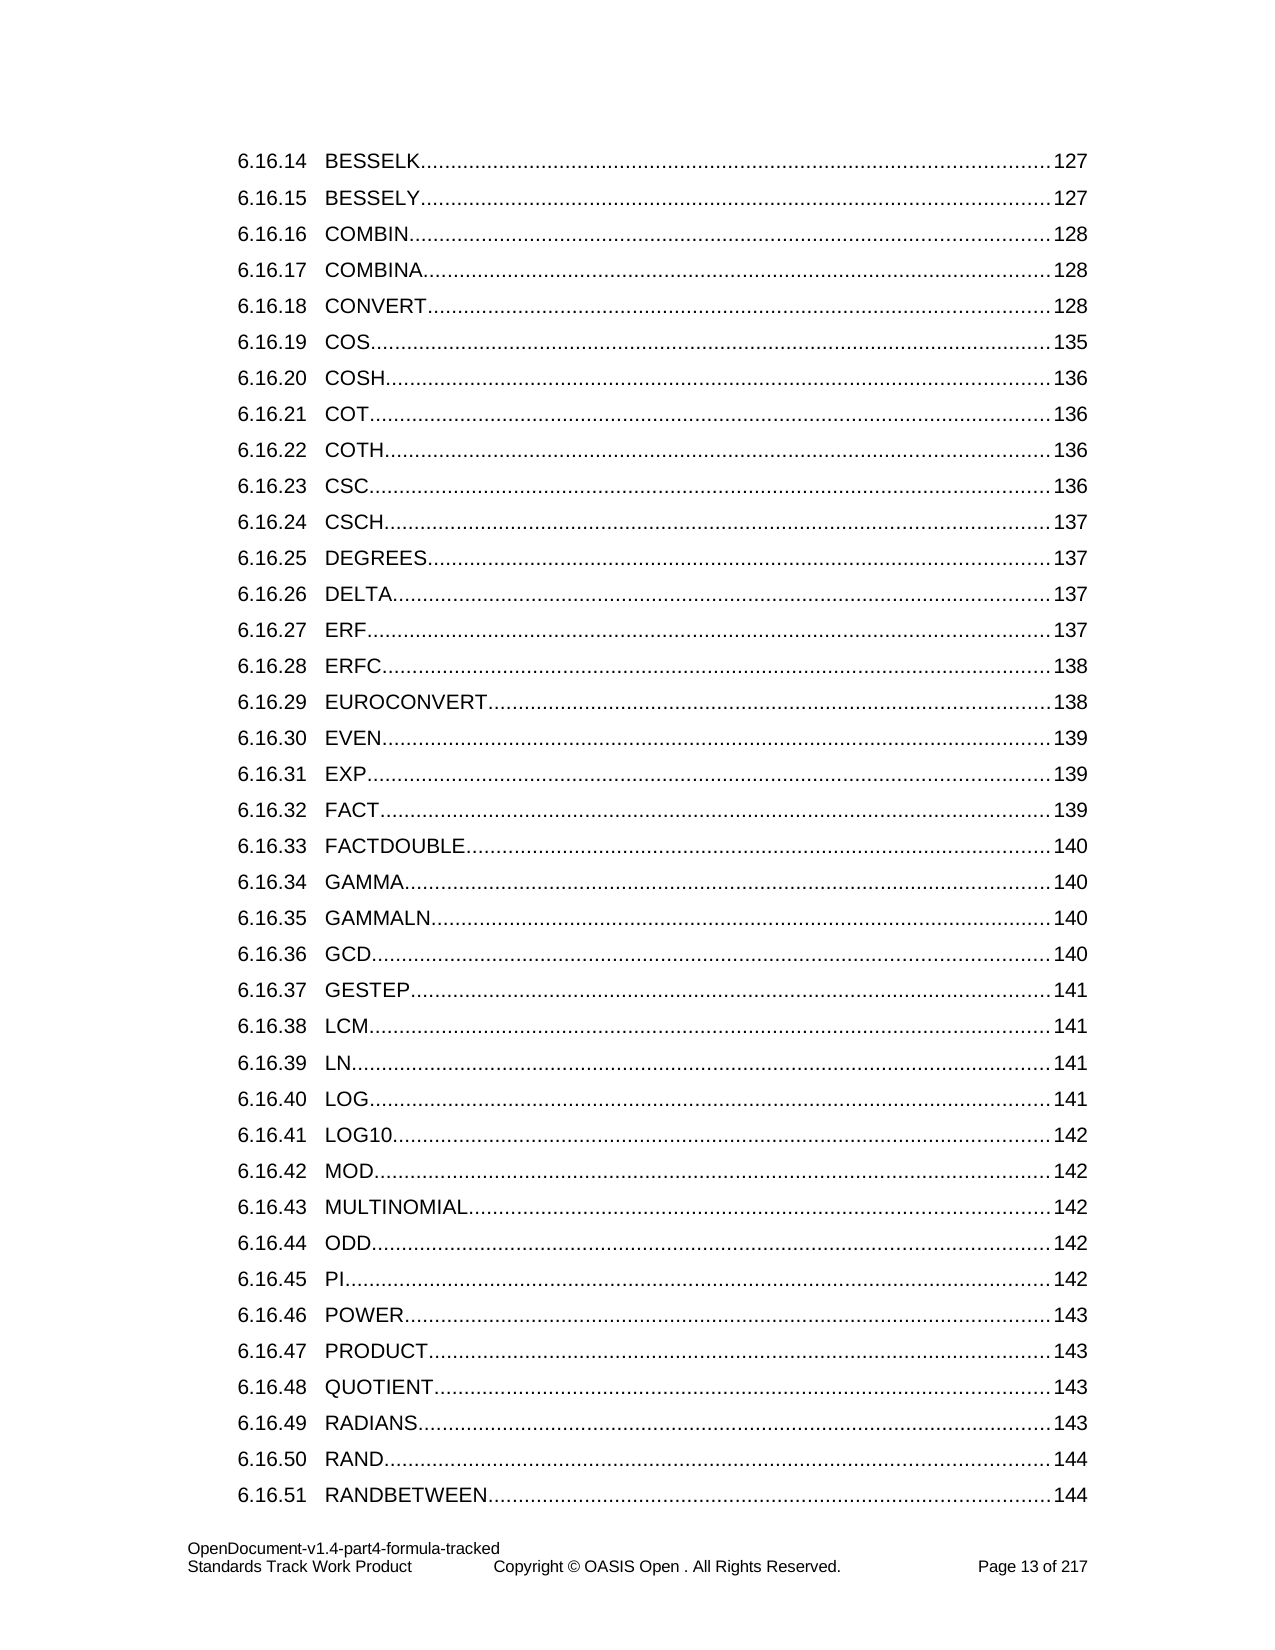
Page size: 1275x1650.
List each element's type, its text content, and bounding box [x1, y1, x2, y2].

text 6.16.17 COMBINA 128 [237, 258, 1088, 282]
text 6.16.48 QUOTIENT 143 [237, 1375, 1088, 1399]
text 6.16.43 MULTINOMIAL 142 [237, 1195, 1088, 1219]
text 6.16.19 COS 135 [237, 330, 1088, 354]
text 6.16.28 ERFC 138 [237, 654, 1088, 678]
text 6.16.26 DELTA 137 [237, 582, 1088, 606]
text 6.16.50 RAND 144 [237, 1447, 1088, 1471]
text 6.16.31 EXP 139 [237, 763, 1088, 786]
text 6.16.46 POWER 143 [237, 1303, 1088, 1327]
text 6.16.29 EUROCONVERT 138 [237, 691, 1088, 714]
text 6.16.35 GAMMALN 140 [237, 907, 1088, 930]
text 6.16.23 CSC 136 [237, 474, 1088, 498]
text 6.16.49 RADIANS 143 [237, 1411, 1088, 1435]
text 6.16.45 PI 142 [237, 1267, 1088, 1291]
text 6.16.42 MOD 142 [237, 1159, 1088, 1183]
text 6.16.15 BESSELY 127 [237, 186, 1088, 209]
text 6.16.24 CSCH 137 [237, 510, 1088, 534]
text 6.16.22 COTH 136 [237, 438, 1088, 462]
text 6.16.37 GESTEP 141 [237, 979, 1088, 1002]
text 6.16.41 LOG10 142 [237, 1123, 1088, 1147]
text 6.16.20 COSH 136 [237, 366, 1088, 390]
text 6.16.38 LCM 141 [237, 1015, 1088, 1038]
text 6.16.33 FACTDOUBLE 140 [237, 835, 1088, 858]
text 6.16.47 PRODUCT 143 [237, 1339, 1088, 1363]
text 6.16.30 EVEN 139 [237, 727, 1088, 750]
text 6.16.39 LN 141 [237, 1051, 1088, 1074]
text 6.16.51 RANDBETWEEN 144 [237, 1483, 1088, 1507]
text 6.16.40 LOG 141 [237, 1087, 1088, 1111]
text 6.16.16 COMBIN 128 [237, 222, 1088, 246]
text 6.16.27 ERF 137 [237, 618, 1088, 642]
text 6.16.34 GAMMA 140 [237, 871, 1088, 894]
text 6.16.32 FACT 139 [237, 799, 1088, 822]
text 6.16.21 COT 136 [237, 402, 1088, 426]
text 6.16.44 ODD 142 [237, 1231, 1088, 1255]
text 6.16.14 BESSELK 127 [237, 150, 1088, 173]
text 6.16.18 CONVERT 128 [237, 294, 1088, 318]
text 6.16.25 DEGREES 137 [237, 546, 1088, 570]
text 6.16.36 GCD 140 [237, 943, 1088, 966]
